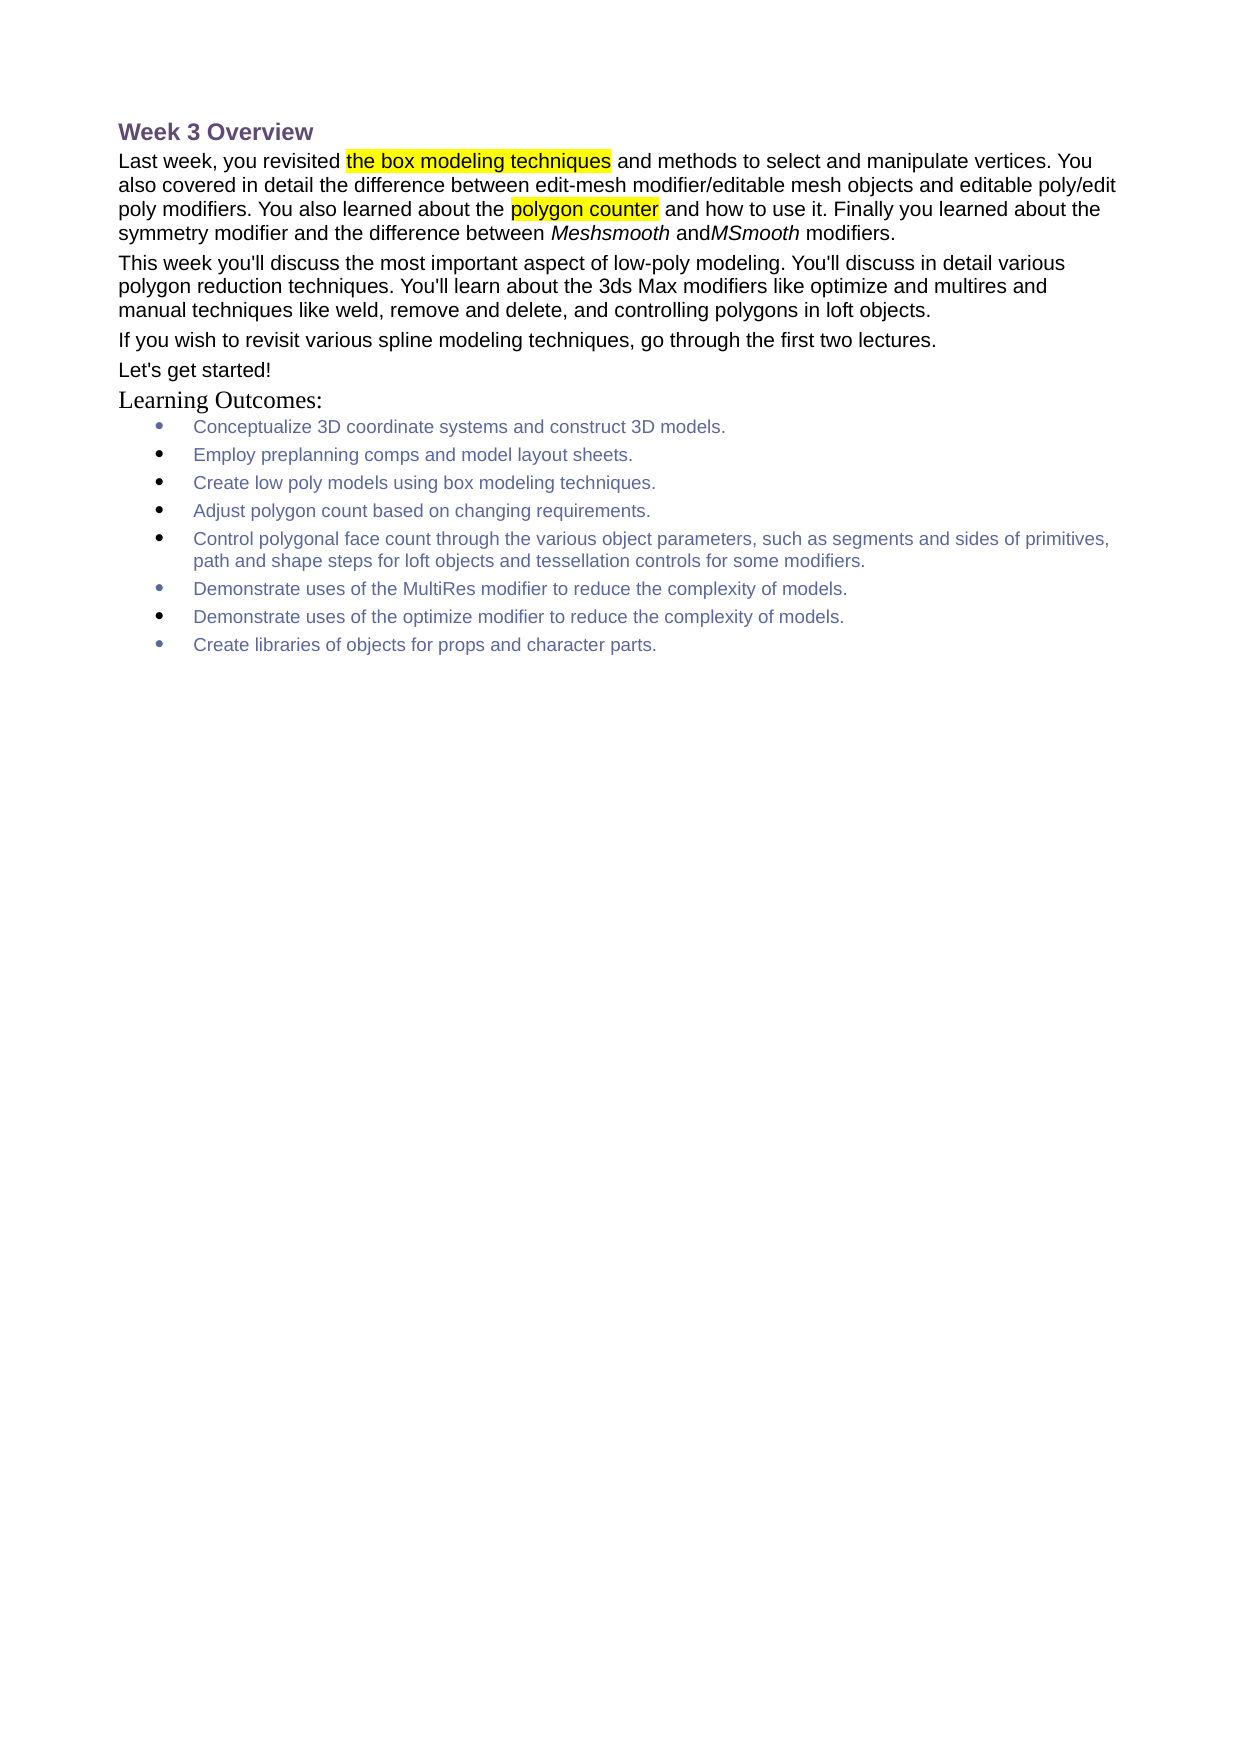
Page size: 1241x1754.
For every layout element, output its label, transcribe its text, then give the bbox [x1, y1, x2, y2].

text If you wish to revisit various spline modeling techniques, go through the first two lectures. [118, 328, 1122, 352]
text Let's get started! [118, 358, 1122, 382]
list Conceptualize 3D coordinate systems and construct 3D models. [156, 416, 1122, 438]
list Demonstrate uses of the optimize modifier to reduce the complexity of models. [156, 605, 1122, 627]
text Learning Outcomes: [118, 385, 1122, 413]
text Week 3 Overview [118, 118, 1122, 146]
list Adjust polygon count based on changing requirements. [156, 500, 1122, 522]
list Demonstrate uses of the MultiRes modifier to reduce the complexity of models. [156, 577, 1122, 599]
text Last week, you revisited the box modeling techniques and methods to select and manipulate vertices. You also covered in detail the difference between edit-mesh modifier/editable mesh objects and editable poly/edit poly modifiers. You also learned about the polygon counter and how to use it. Finally you learned about the symmetry modifier and the difference between Meshsmooth andMSmooth modifiers. [118, 149, 1122, 244]
list Create libraries of objects for props and character parts. [156, 633, 1122, 655]
list Create low poly models using box modeling techniques. [156, 472, 1122, 494]
list Employ preplanning comps and model layout sheets. [156, 444, 1122, 466]
list Control polygonal face count through the various object parameters, such as segments and sides of primitives, path and shape steps for loft objects and tessellation controls for some modifiers. [156, 528, 1122, 572]
text This week you'll discuss the most important aspect of low-poly modeling. You'll discuss in detail various polygon reduction techniques. You'll learn about the 3ds Max modifiers like optimize and multires and manual techniques like weld, remove and delete, and controlling polygons in loft objects. [118, 250, 1122, 322]
